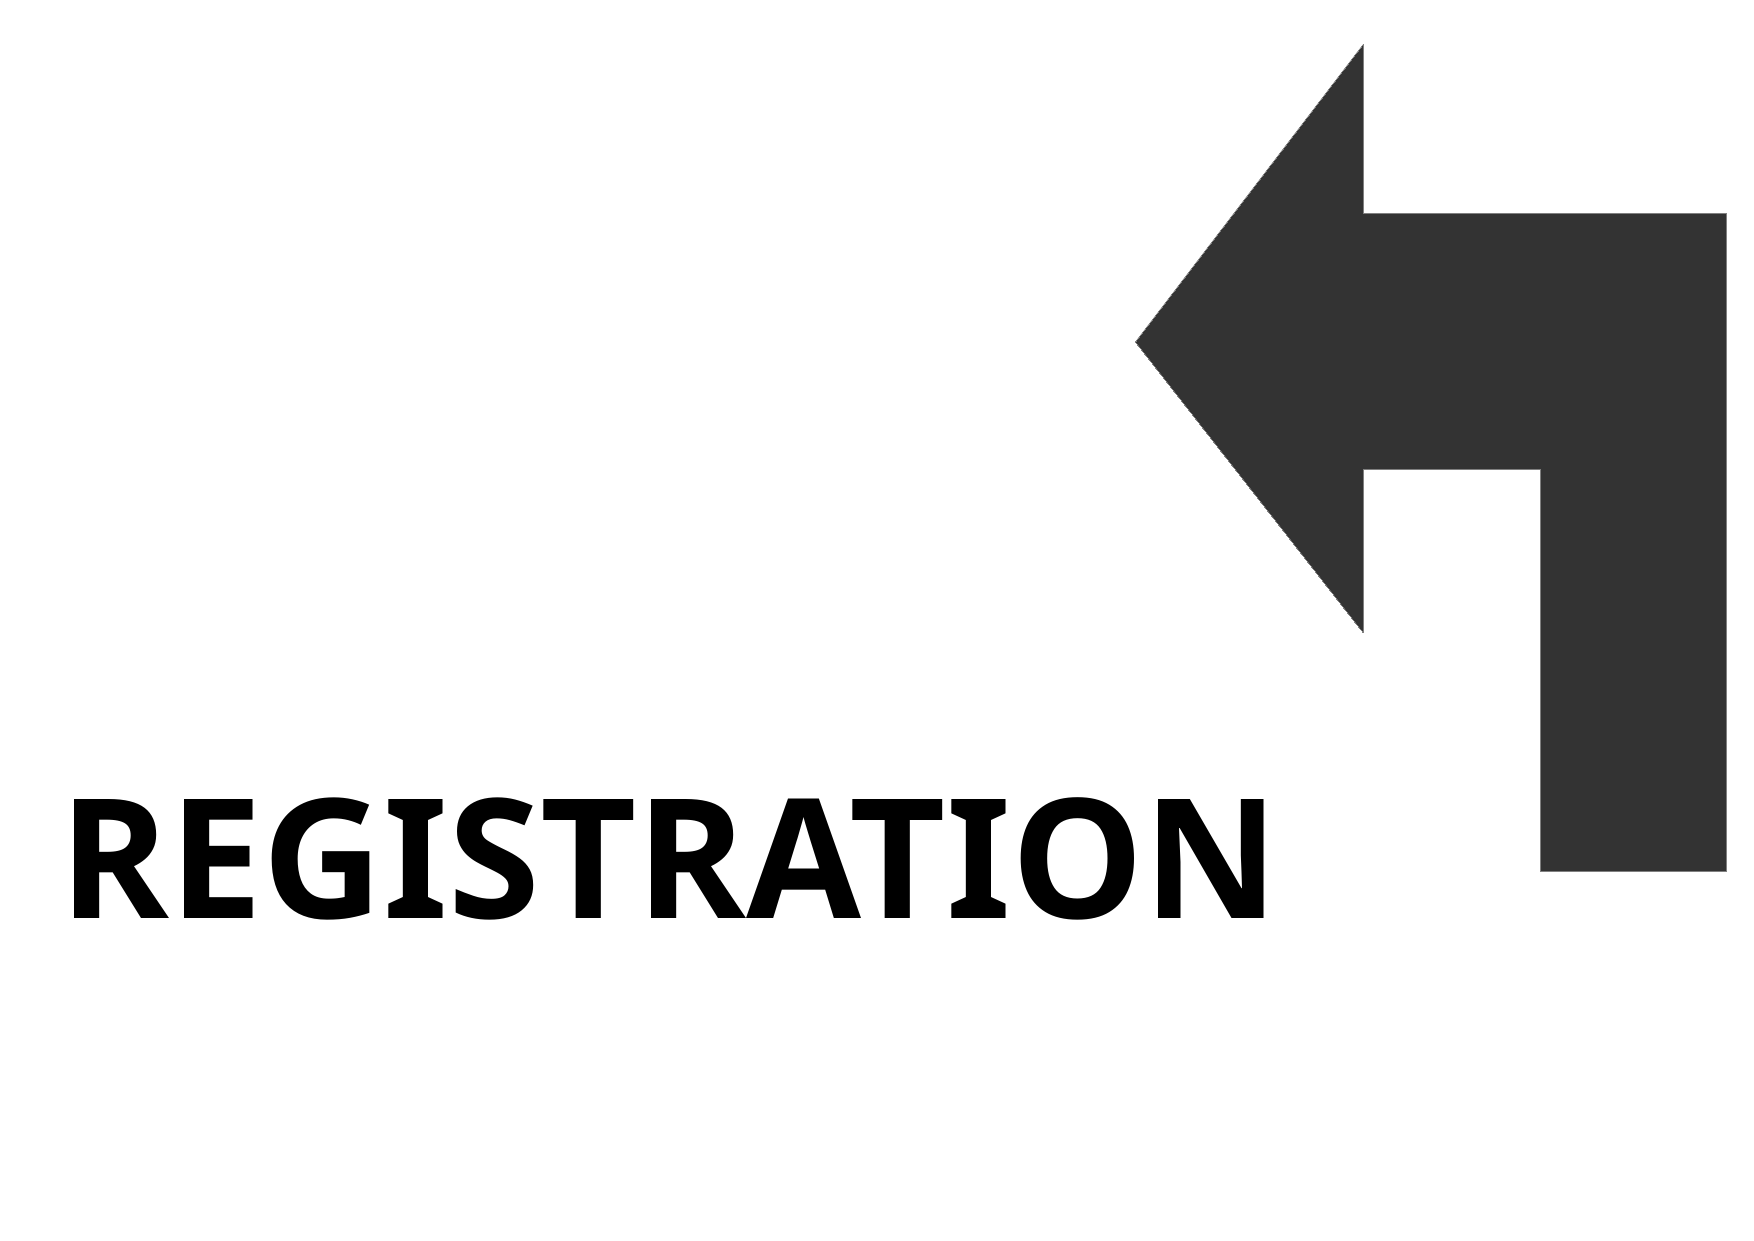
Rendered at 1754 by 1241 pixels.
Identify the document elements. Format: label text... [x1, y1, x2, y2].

text REGISTRATION [59, 740, 1695, 967]
